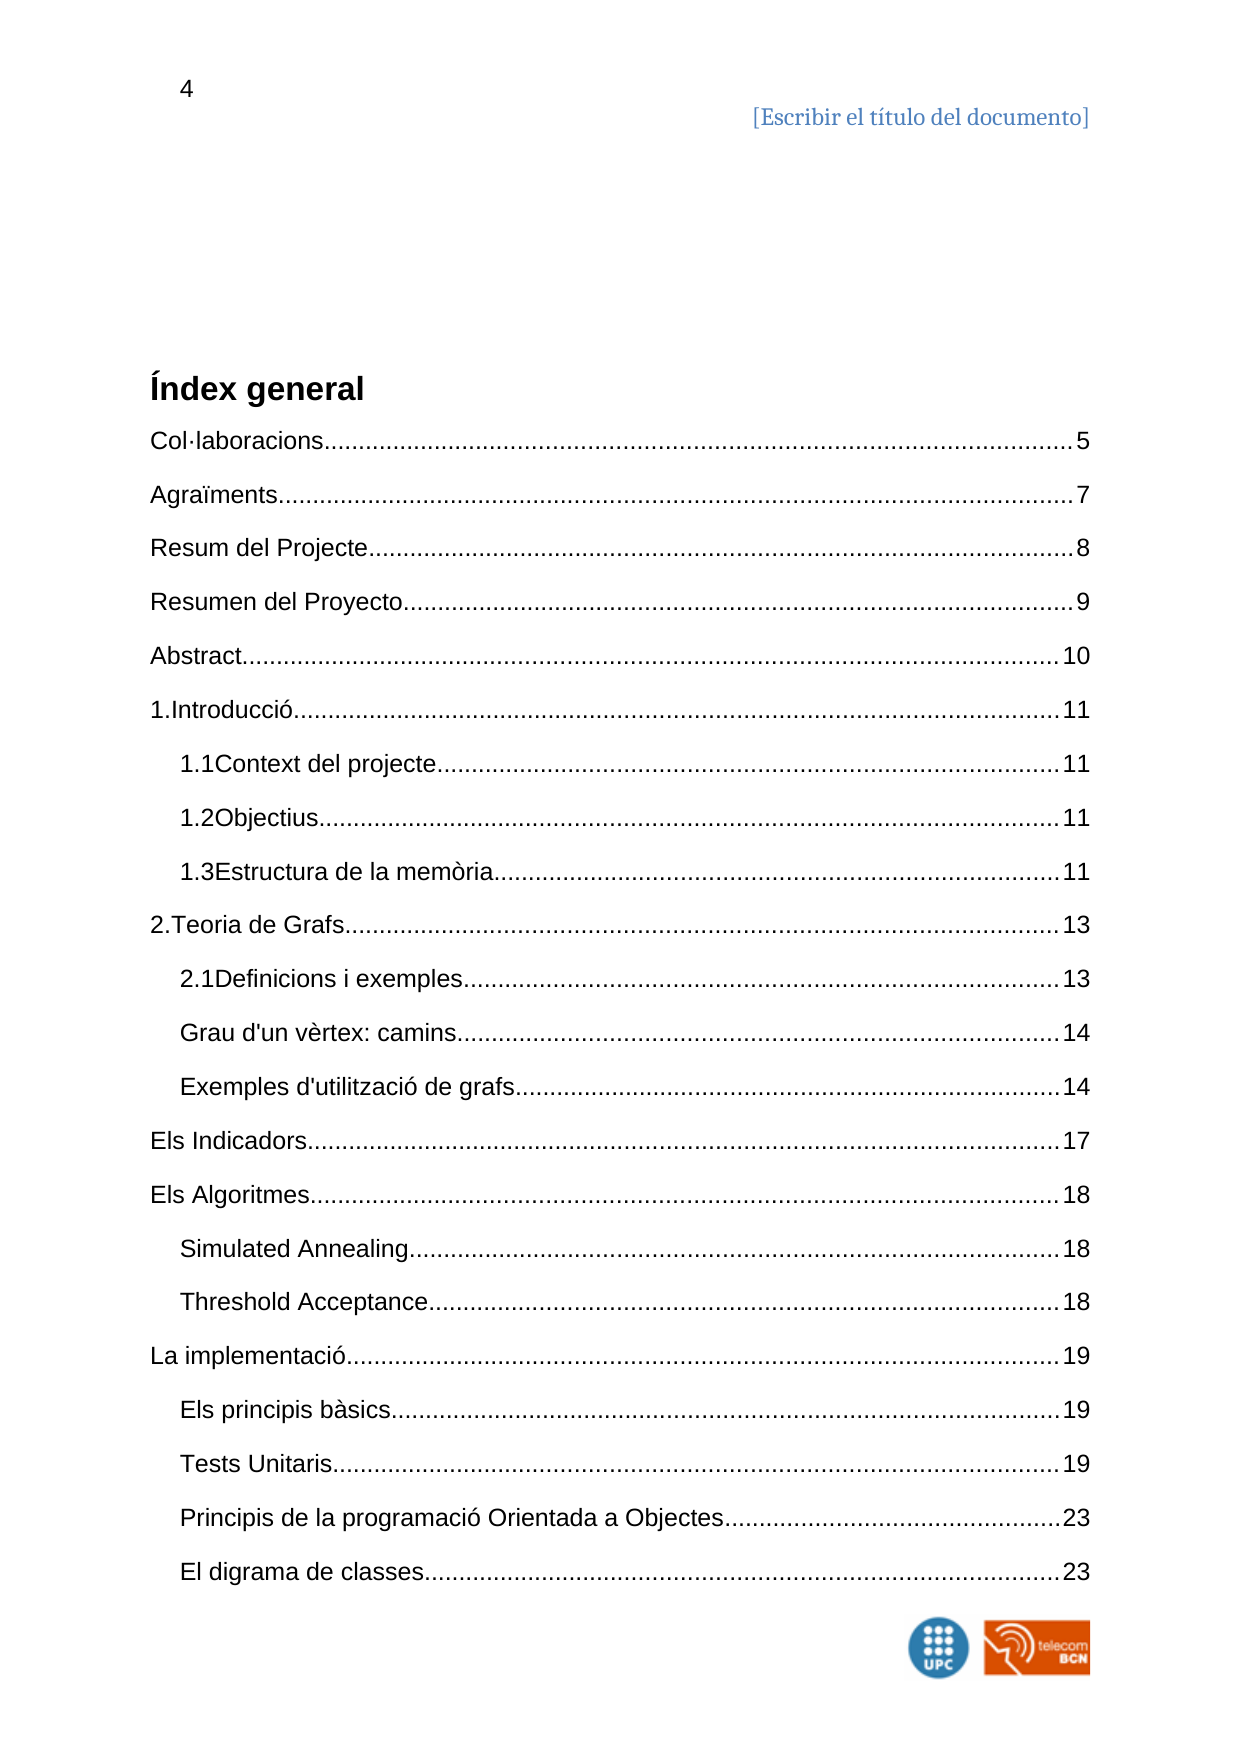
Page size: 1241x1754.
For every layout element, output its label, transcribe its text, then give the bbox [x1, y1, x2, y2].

text Els Indicadors 17 [150, 1126, 1090, 1154]
text 2.Teoria de Grafs 13 [150, 910, 1090, 939]
text 1.1Context del projecte 11 [179, 749, 1090, 778]
text Col·laboracions 5 [150, 426, 1090, 454]
text Resum del Projecte 8 [150, 533, 1090, 562]
text Tests Unitaris 19 [179, 1449, 1090, 1478]
subtitle Índex general [150, 369, 1090, 407]
text Agraïments 7 [150, 479, 1090, 508]
text 1.Introducció 11 [150, 695, 1090, 724]
picture [904, 1614, 1091, 1681]
text La implementació 19 [150, 1341, 1090, 1370]
text 1.2Objectius 11 [179, 803, 1090, 831]
text Threshold Acceptance 18 [179, 1287, 1090, 1316]
text Exemples d'utilització de grafs 14 [179, 1072, 1090, 1101]
text Resumen del Proyecto 9 [150, 587, 1090, 616]
text Els Algoritmes 18 [150, 1180, 1090, 1208]
text El digrama de classes 23 [179, 1557, 1090, 1585]
text Grau d'un vèrtex: camins 14 [179, 1018, 1090, 1047]
text Els principis bàsics 19 [179, 1395, 1090, 1424]
text Principis de la programació Orientada a Objectes 23 [179, 1503, 1090, 1532]
text Abstract 10 [150, 641, 1090, 670]
text Simulated Annealing 18 [179, 1233, 1090, 1262]
text 1.3Estructura de la memòria 11 [179, 857, 1090, 885]
text 2.1Definicions i exemples 13 [179, 964, 1090, 993]
